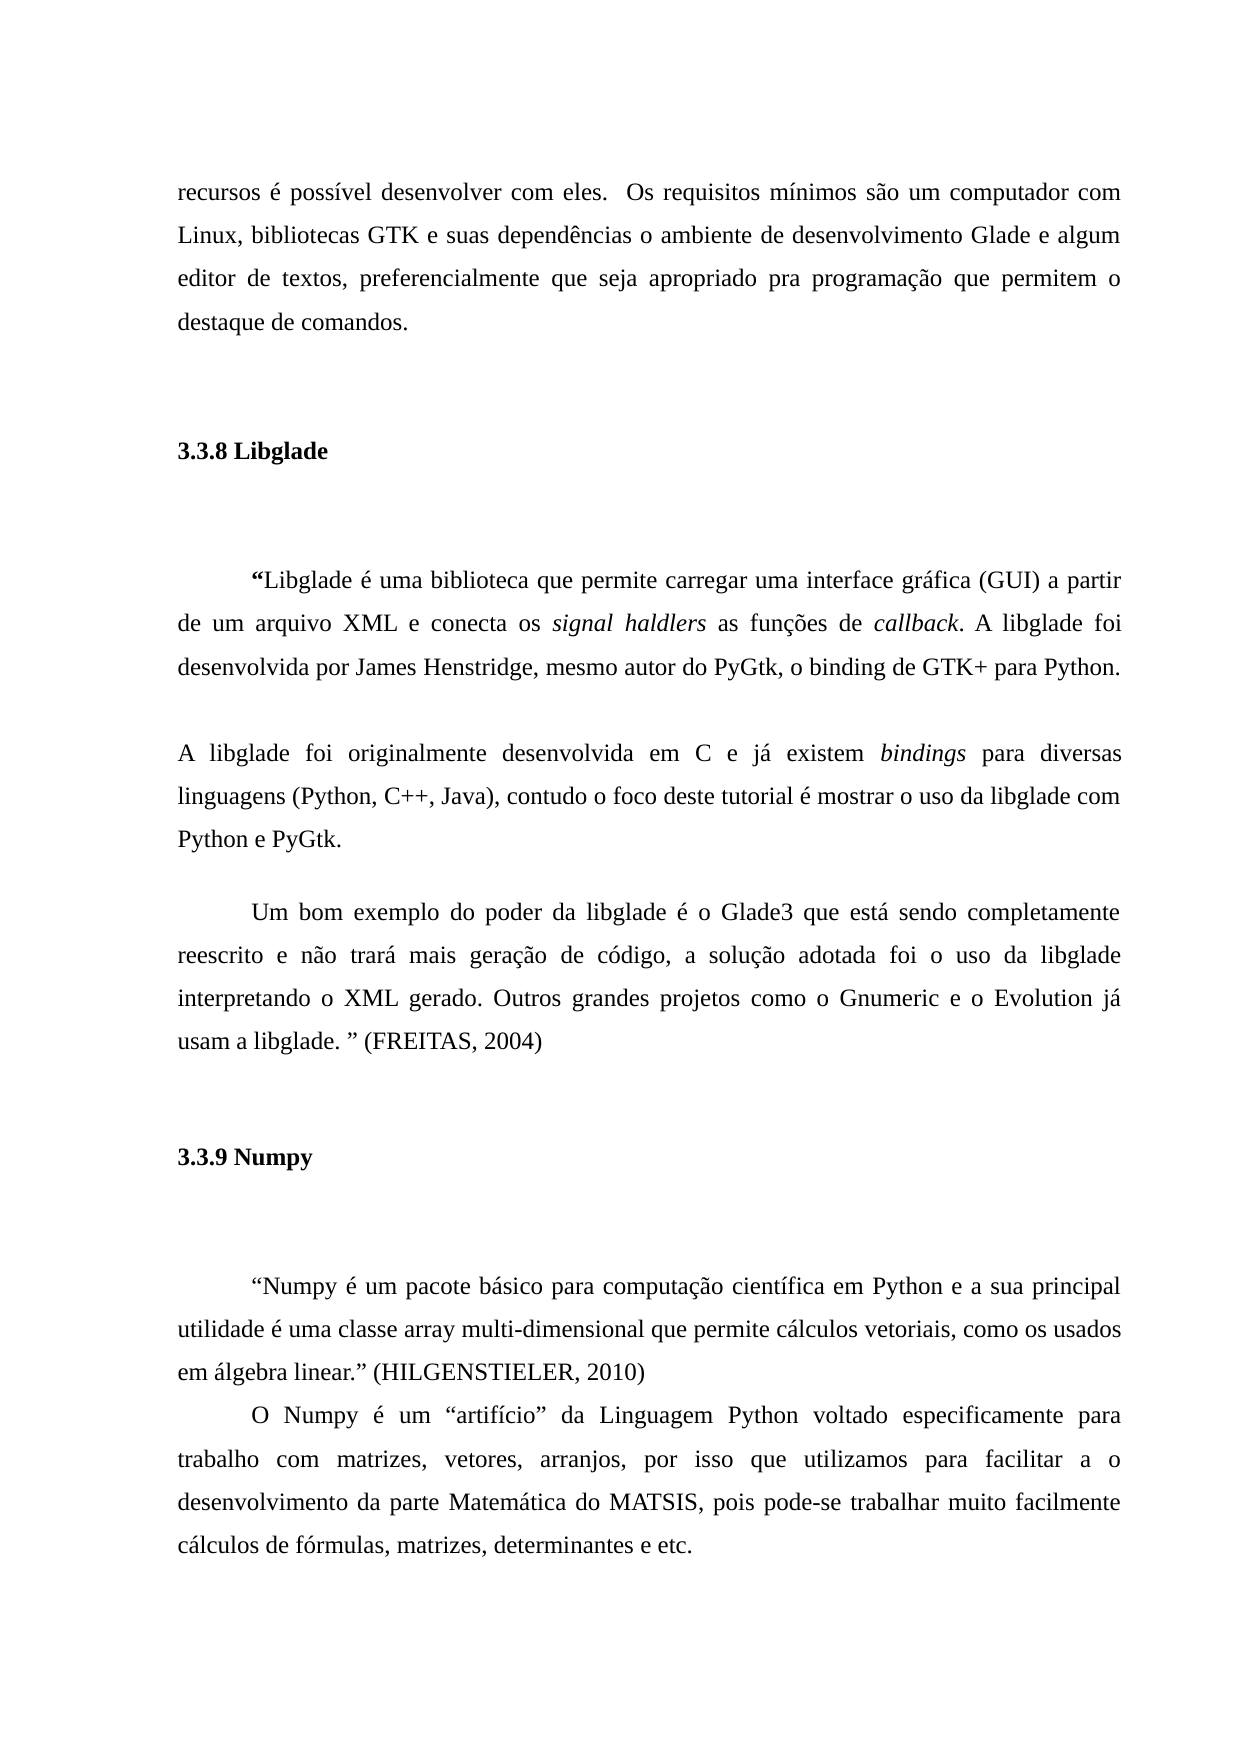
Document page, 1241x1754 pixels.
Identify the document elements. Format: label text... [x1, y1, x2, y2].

text “Libglade é uma biblioteca que permite carregar uma interface gráfica (GUI) a partir de um arquivo XML e conecta os signal haldlers as funções de callback. A libglade foi desenvolvida por James Henstridge, mesmo autor do PyGtk, o binding de GTK+ para Python. [177, 565, 1122, 723]
text Um bom exemplo do poder da libglade é o Glade3 que está sendo completamente reescrito e não trará mais geração de código, a solução adotada foi o uso da libglade interpretando o XML gerado. Outros grandes projetos como o Gnumeric e o Evolution já usam a libglade. ” (FREITAS, 2004) [177, 897, 1122, 1055]
text O Numpy é um “artifício” da Linguagem Python voltado especificamente para trabalho com matrizes, vetores, arranjos, por isso que utilizamos para facilitar a o desenvolvimento da parte Matemática do MATSIS, pois pode-se trabalhar muito facilmente cálculos de fórmulas, matrizes, determinantes e etc. [177, 1401, 1122, 1559]
text recursos é possível desenvolver com eles. Os requisitos mínimos são um computador com Linux, bibliotecas GTK e suas dependências o ambiente de desenvolvimento Glade e algum editor de textos, preferencialmente que seja apropriado pra programação que permitem o destaque de comandos. [177, 177, 1122, 335]
text A libglade foi originalmente desenvolvida em C e já existem bindings para diversas linguagens (Python, C++, Java), contudo o foco deste tutorial é mostrar o uso da libglade com Python e PyGtk. [177, 738, 1122, 853]
text 3.3.8 Libglade [177, 436, 1122, 465]
text 3.3.9 Numpy [177, 1142, 1122, 1171]
text “Numpy é um pacote básico para computação científica em Python e a sua principal utilidade é uma classe array multi-dimensional que permite cálculos vetoriais, como os usados em álgebra linear.” (HILGENSTIELER, 2010) [177, 1271, 1122, 1386]
